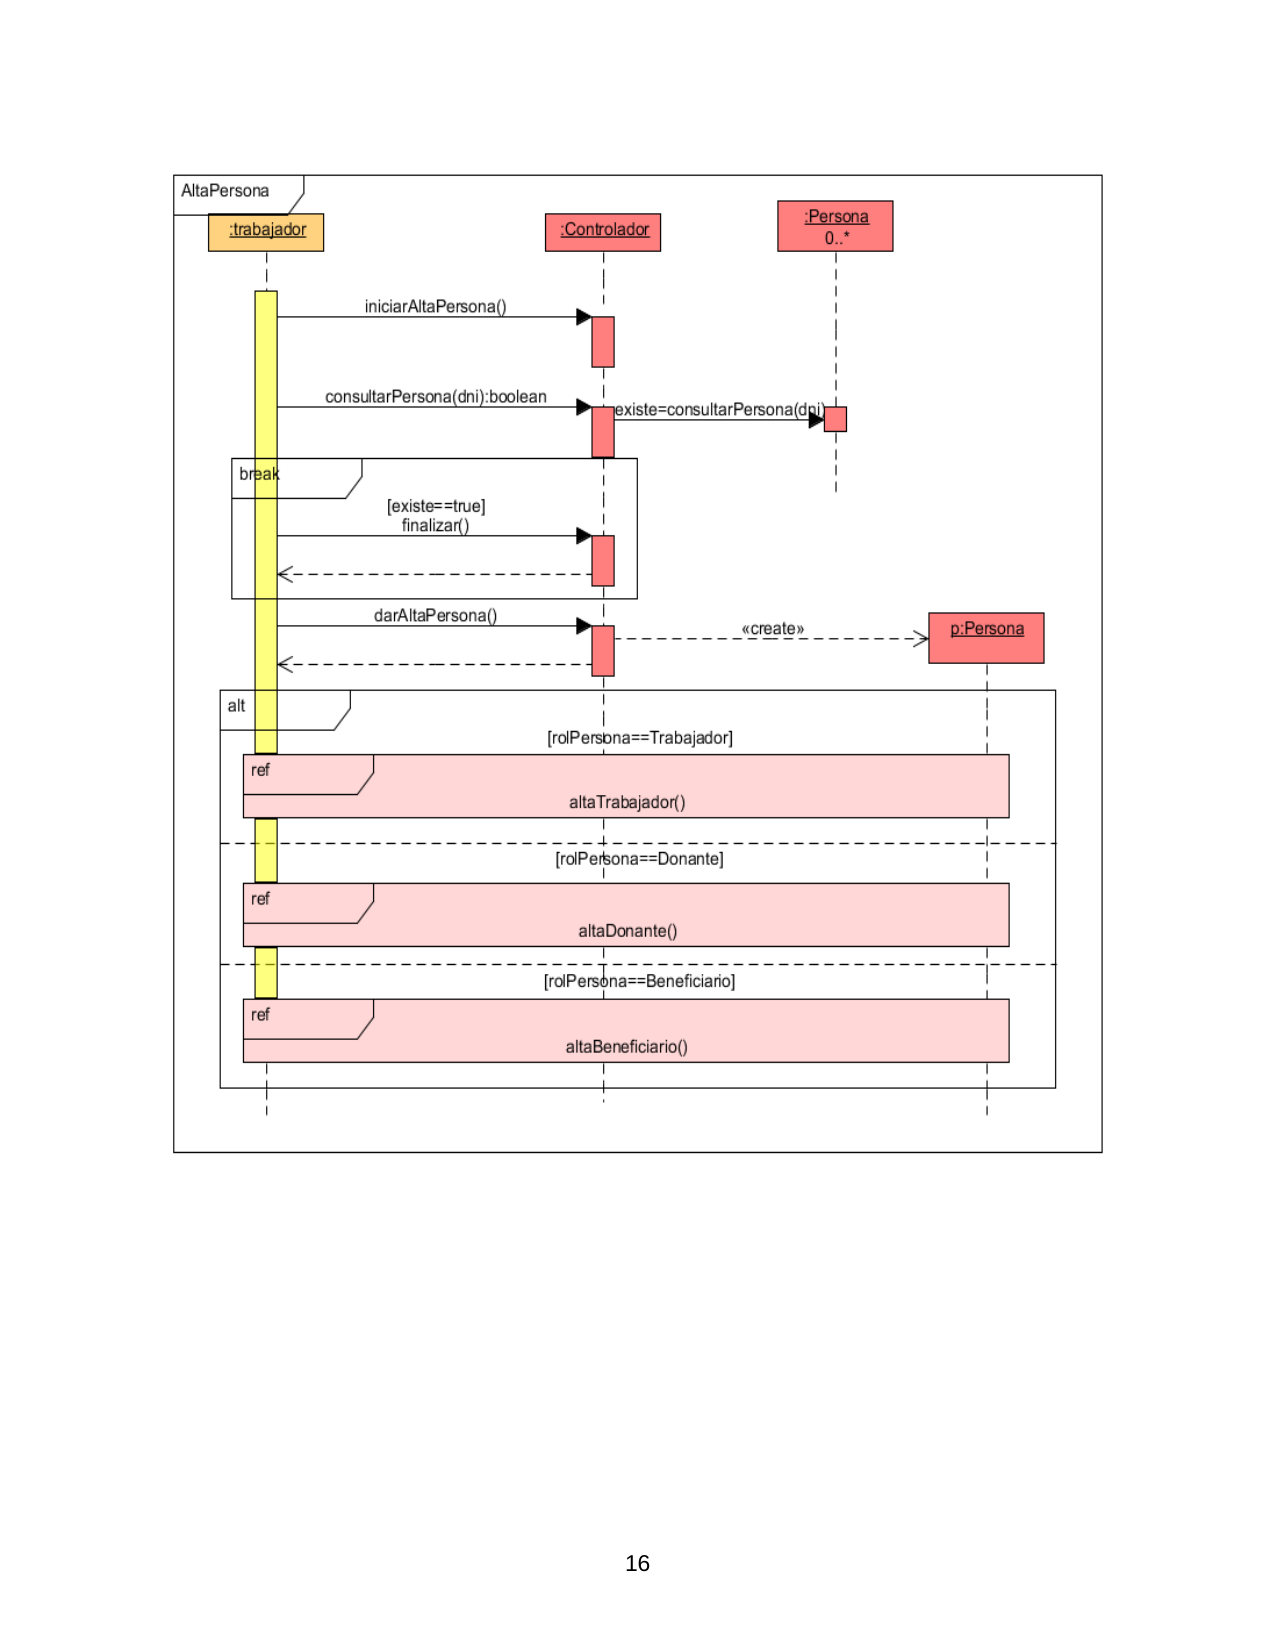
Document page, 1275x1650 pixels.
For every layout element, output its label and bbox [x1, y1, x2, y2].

picture [150, 150, 1125, 1179]
